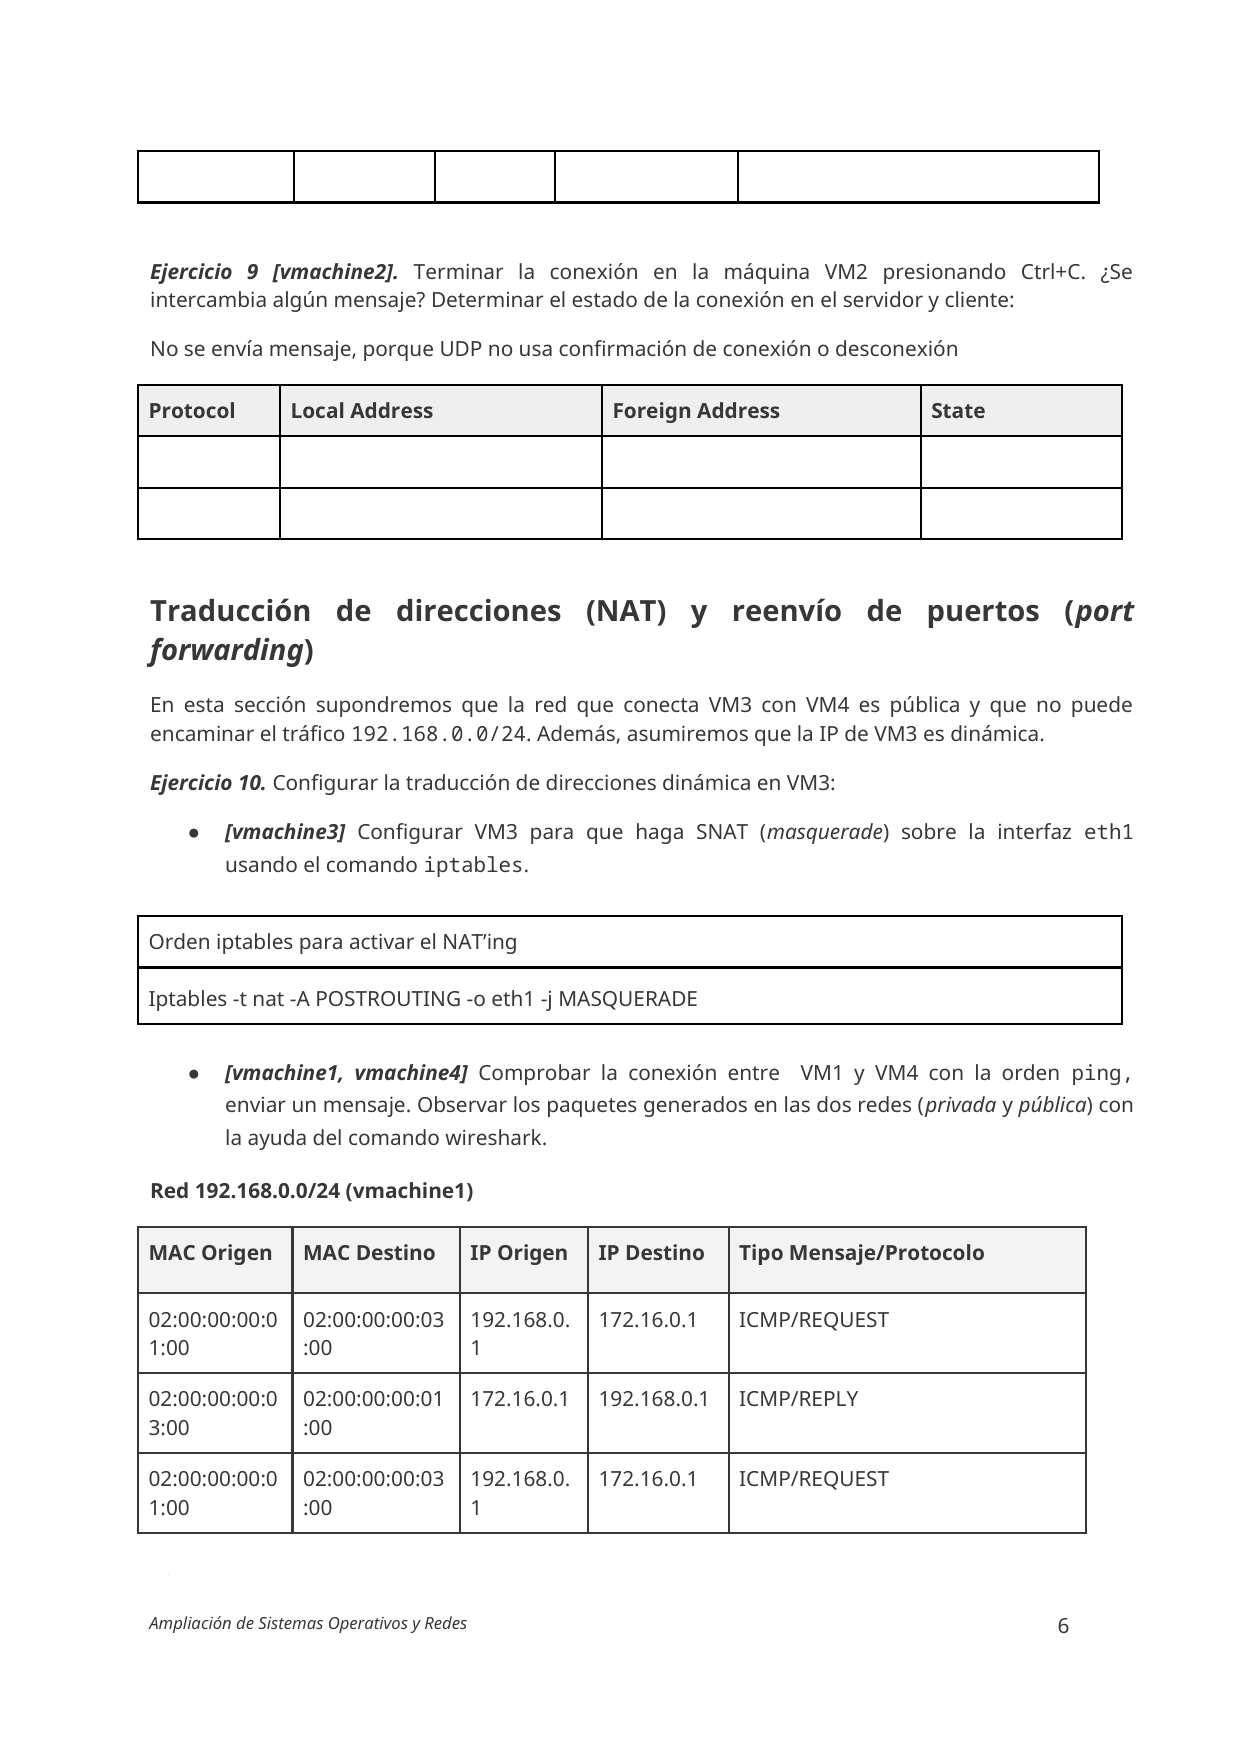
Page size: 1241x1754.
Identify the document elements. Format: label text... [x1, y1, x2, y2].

table_cell 172.16.0.1 [589, 1294, 728, 1372]
text Ejercicio 9 [vmachine2]. Terminar la conexión en la máquina VM2 presionando Ctrl+C. ¿Se intercambia algún mensaje? Determinar el estado de la conexión en el servidor y cliente: [150, 257, 1134, 314]
table_cell 02:00:00:00:01:00 [139, 1294, 291, 1372]
table_header State [922, 386, 1121, 435]
table_cell [556, 152, 737, 201]
table_cell [603, 437, 920, 487]
table_cell 172.16.0.1 [589, 1454, 728, 1532]
table_cell [281, 489, 601, 538]
subtitle Traducción de direcciones (NAT) y reenvío de puertos (port forwarding) [150, 590, 1134, 669]
table_cell 192.168.0.1 [589, 1374, 728, 1452]
table_cell [295, 152, 434, 201]
list [vmachine1, vmachine4] Comprobar la conexión entre VM1 y VM4 con la orden ping, enviar un mensaje. Observar los paquetes generados en las dos redes (privada y pública) con la ayuda del comando wireshark. [187, 1058, 1134, 1151]
table_cell 02:00:00:00:01:00 [139, 1454, 291, 1532]
text Red 192.168.0.0/24 (vmachine1) [150, 1176, 1134, 1205]
table_cell [922, 489, 1121, 538]
table_header MAC Destino [294, 1228, 459, 1292]
table_cell Iptables -t nat -A POSTROUTING -o eth1 -j MASQUERADE [139, 969, 1121, 1023]
table_cell [922, 437, 1121, 487]
list [vmachine3] Configurar VM3 para que haga SNAT (masquerade) sobre la interfaz eth1 usando el comando iptables. [187, 817, 1134, 878]
table_cell [139, 152, 293, 201]
table_header IP Origen [461, 1228, 587, 1292]
table_cell [139, 437, 279, 487]
text En esta sección supondremos que la red que conecta VM3 con VM4 es pública y que no puede encaminar el tráfico 192.168.0.0/24. Además, asumiremos que la IP de VM3 es dinámica. [150, 690, 1134, 747]
table_cell [281, 437, 601, 487]
table_header Protocol [139, 386, 279, 435]
table_cell [436, 152, 554, 201]
table_header Orden iptables para activar el NAT’ing [139, 917, 1121, 966]
table_cell 02:00:00:00:03:00 [294, 1294, 459, 1372]
table_header Foreign Address [603, 386, 920, 435]
table_header Tipo Mensaje/Protocolo [730, 1228, 1085, 1292]
table_header Local Address [281, 386, 601, 435]
table_cell [139, 489, 279, 538]
table_cell 02:00:00:00:01:00 [294, 1374, 459, 1452]
table_cell 02:00:00:00:03:00 [139, 1374, 291, 1452]
table_cell ICMP/REQUEST [730, 1454, 1085, 1532]
table_cell [739, 152, 1098, 201]
table_cell 172.16.0.1 [461, 1374, 587, 1452]
table_cell ICMP/REQUEST [730, 1294, 1085, 1372]
text No se envía mensaje, porque UDP no usa confirmación de conexión o desconexión [150, 334, 1134, 363]
table_cell 192.168.0.1 [461, 1454, 587, 1532]
table_header MAC Origen [139, 1228, 291, 1292]
table_cell 02:00:00:00:03:00 [294, 1454, 459, 1532]
table_cell 192.168.0.1 [461, 1294, 587, 1372]
table_cell [603, 489, 920, 538]
table_header IP Destino [589, 1228, 728, 1292]
table_cell ICMP/REPLY [730, 1374, 1085, 1452]
text Ejercicio 10. Configurar la traducción de direcciones dinámica en VM3: [150, 768, 1134, 796]
